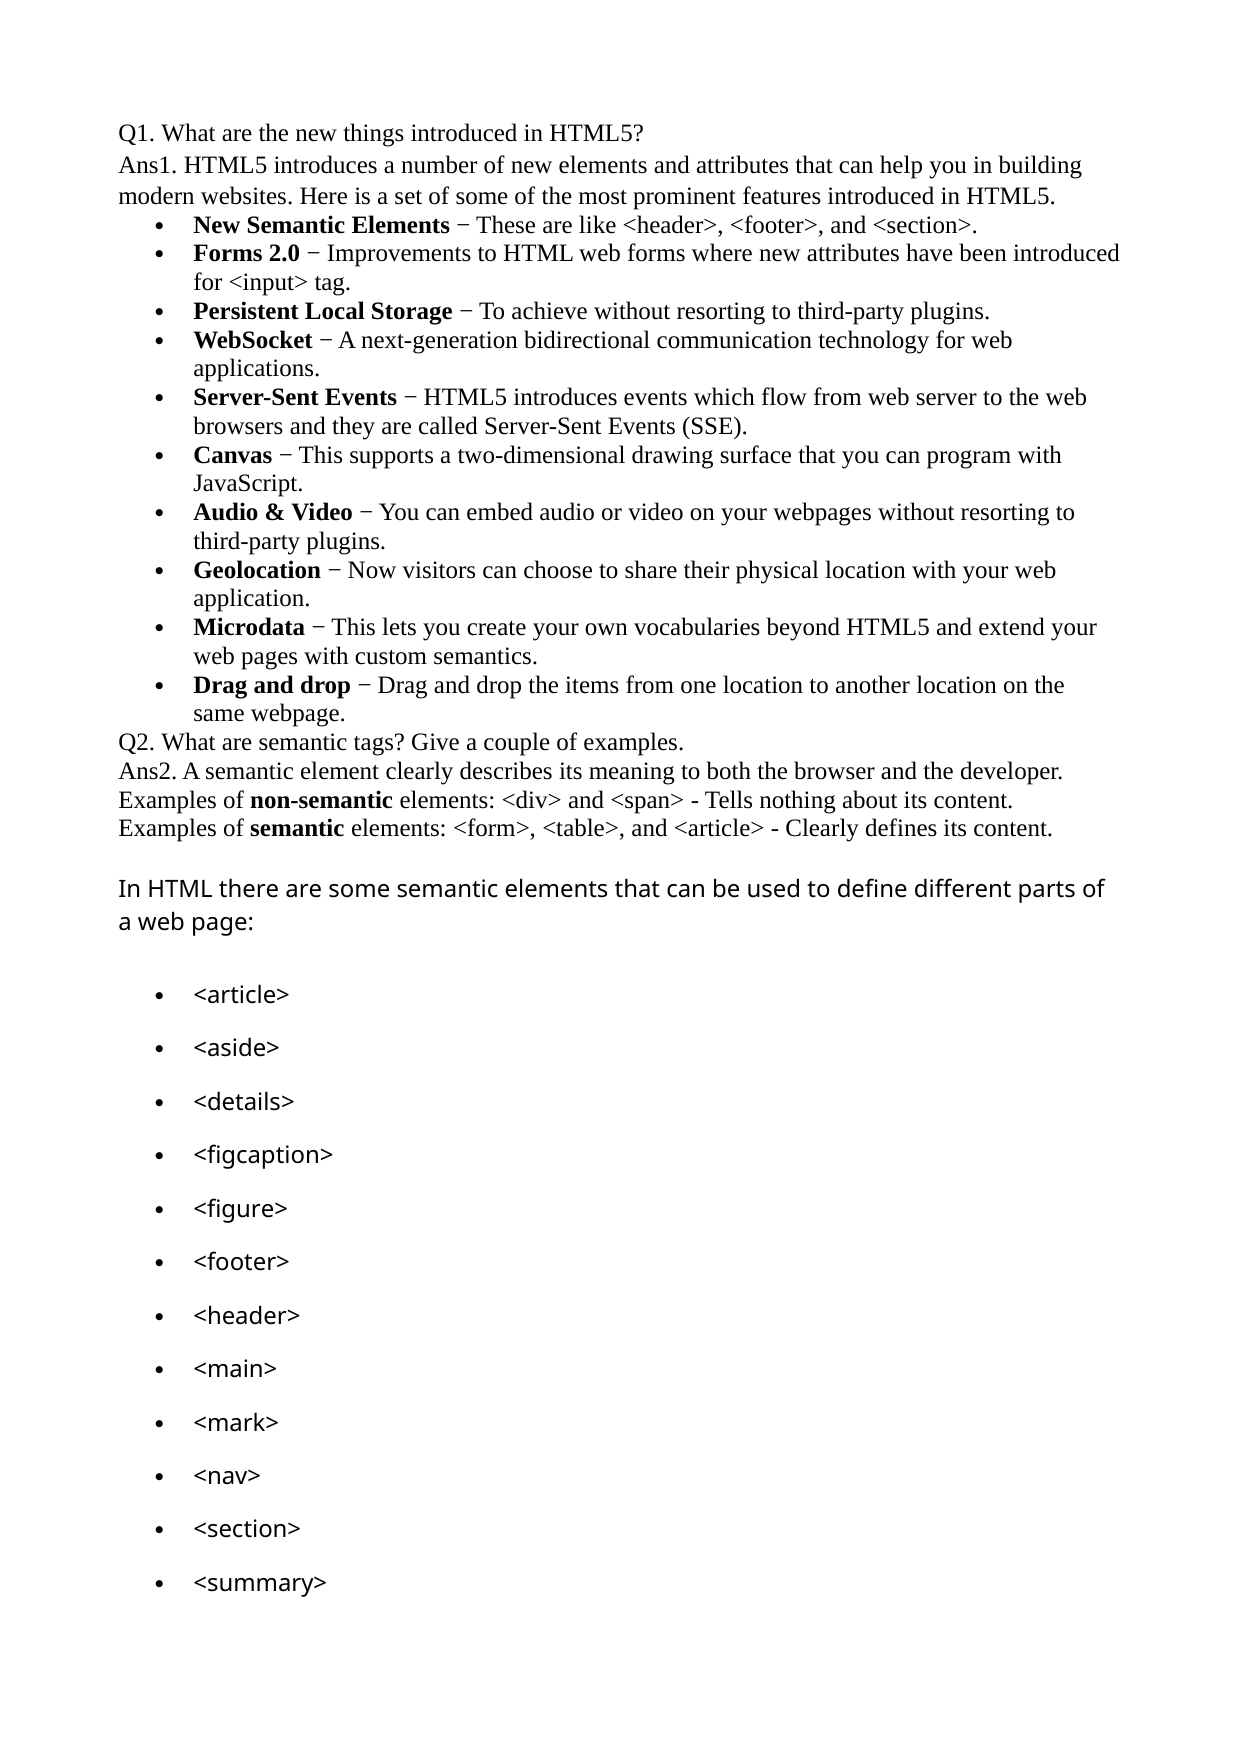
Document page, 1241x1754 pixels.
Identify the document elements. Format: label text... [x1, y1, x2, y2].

text Q1. What are the new things introduced in HTML5? [118, 118, 1122, 147]
list <figcaption> [156, 1138, 1122, 1171]
text Q2. What are semantic tags? Give a couple of examples. [118, 727, 1122, 756]
text Examples of semantic elements: <form>, <table>, and <article> - Clearly defines its content. [118, 813, 1122, 842]
text Examples of non-semantic elements: <div> and <span> - Tells nothing about its content. [118, 785, 1122, 813]
list WebSocket − A next-generation bidirectional communication technology for web applications. [156, 325, 1122, 382]
list Geolocation − Now visitors can choose to share their physical location with your web application. [156, 555, 1122, 612]
list <main> [156, 1352, 1122, 1384]
list New Semantic Elements − These are like <header>, <footer>, and <section>. [156, 210, 1122, 238]
list <article> [156, 978, 1122, 1010]
list <figure> [156, 1192, 1122, 1224]
text In HTML there are some semantic elements that can be used to define different parts of a web page: [118, 872, 1122, 937]
list <footer> [156, 1245, 1122, 1278]
text Ans1. HTML5 introduces a number of new elements and attributes that can help you in building modern websites. Here is a set of some of the most prominent features introduced in HTML5. [118, 147, 1122, 210]
list Audio & Video − You can embed audio or video on your webpages without resorting to third-party plugins. [156, 497, 1122, 555]
list <mark> [156, 1405, 1122, 1438]
list Server-Sent Events − HTML5 introduces events which flow from web server to the web browsers and they are called Server-Sent Events (SSE). [156, 382, 1122, 440]
list <details> [156, 1085, 1122, 1117]
list Forms 2.0 − Improvements to HTML web forms where new attributes have been introduced for <input> tag. [156, 238, 1122, 296]
list <summary> [156, 1566, 1122, 1598]
list <header> [156, 1298, 1122, 1331]
text Ans2. A semantic element clearly describes its meaning to both the browser and the developer. [118, 756, 1122, 785]
list Microdata − This lets you create your own vocabularies beyond HTML5 and extend your web pages with custom semantics. [156, 612, 1122, 670]
list Canvas − This supports a two-dimensional drawing surface that you can program with JavaScript. [156, 440, 1122, 497]
list <nav> [156, 1459, 1122, 1491]
list <section> [156, 1512, 1122, 1545]
list Drag and drop − Drag and drop the items from one location to another location on the same webpage. [156, 670, 1122, 727]
list Persistent Local Storage − To achieve without resorting to third-party plugins. [156, 296, 1122, 325]
list <aside> [156, 1031, 1122, 1064]
